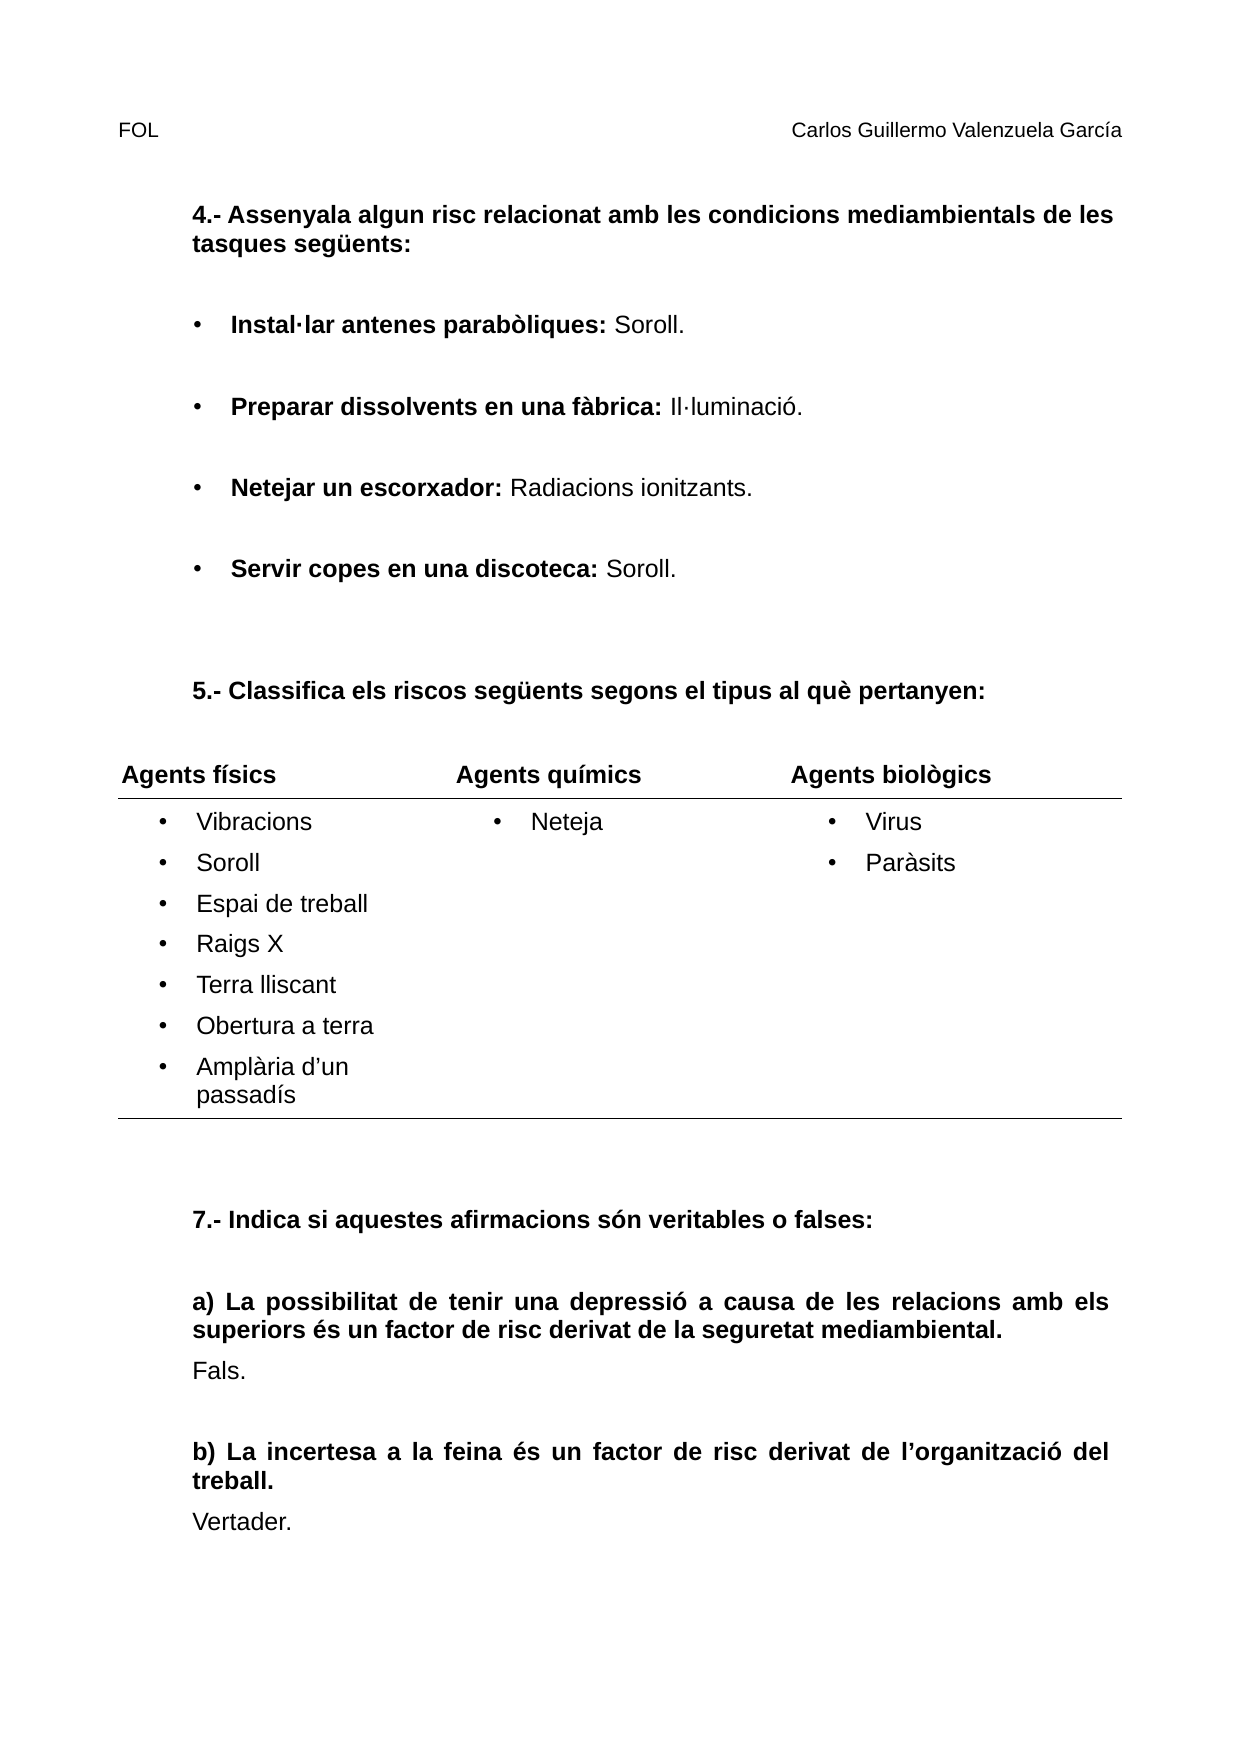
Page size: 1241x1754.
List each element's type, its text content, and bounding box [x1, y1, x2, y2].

text b) La incertesa a la feina és un factor de risc derivat de l’organització del treball. [118, 1437, 1122, 1494]
text a) La possibilitat de tenir una depressió a causa de les relacions amb els superiors és un factor de risc derivat de la seguretat mediambiental. [118, 1286, 1122, 1344]
table_cell Neteja [453, 799, 787, 1118]
list Preparar dissolvents en una fàbrica: Il·luminació. [193, 392, 1122, 421]
text Vertader. [118, 1506, 1122, 1535]
table_cell Virus Paràsits [788, 799, 1122, 1118]
list Servir copes en una discoteca: Soroll. [193, 554, 1122, 583]
table_header Agents químics [453, 752, 787, 798]
list Netejar un escorxador: Radiacions ionitzants. [193, 473, 1122, 502]
list Instal·lar antenes parabòliques: Soroll. [193, 310, 1122, 339]
text 7.- Indica si aquestes afirmacions són veritables o falses: [118, 1205, 1122, 1234]
text 5.- Classifica els riscos següents segons el tipus al què pertanyen: [118, 676, 1122, 705]
text 4.- Assenyala algun risc relacionat amb les condicions mediambientals de les tasques següents: [118, 200, 1122, 258]
table_header Agents biològics [788, 752, 1122, 798]
table_cell Vibracions Soroll Espai de treball Raigs X Terra lliscant Obertura a terra Amplària d’un passadís [118, 799, 453, 1118]
text Fals. [118, 1356, 1122, 1384]
table_header Agents físics [118, 752, 453, 798]
